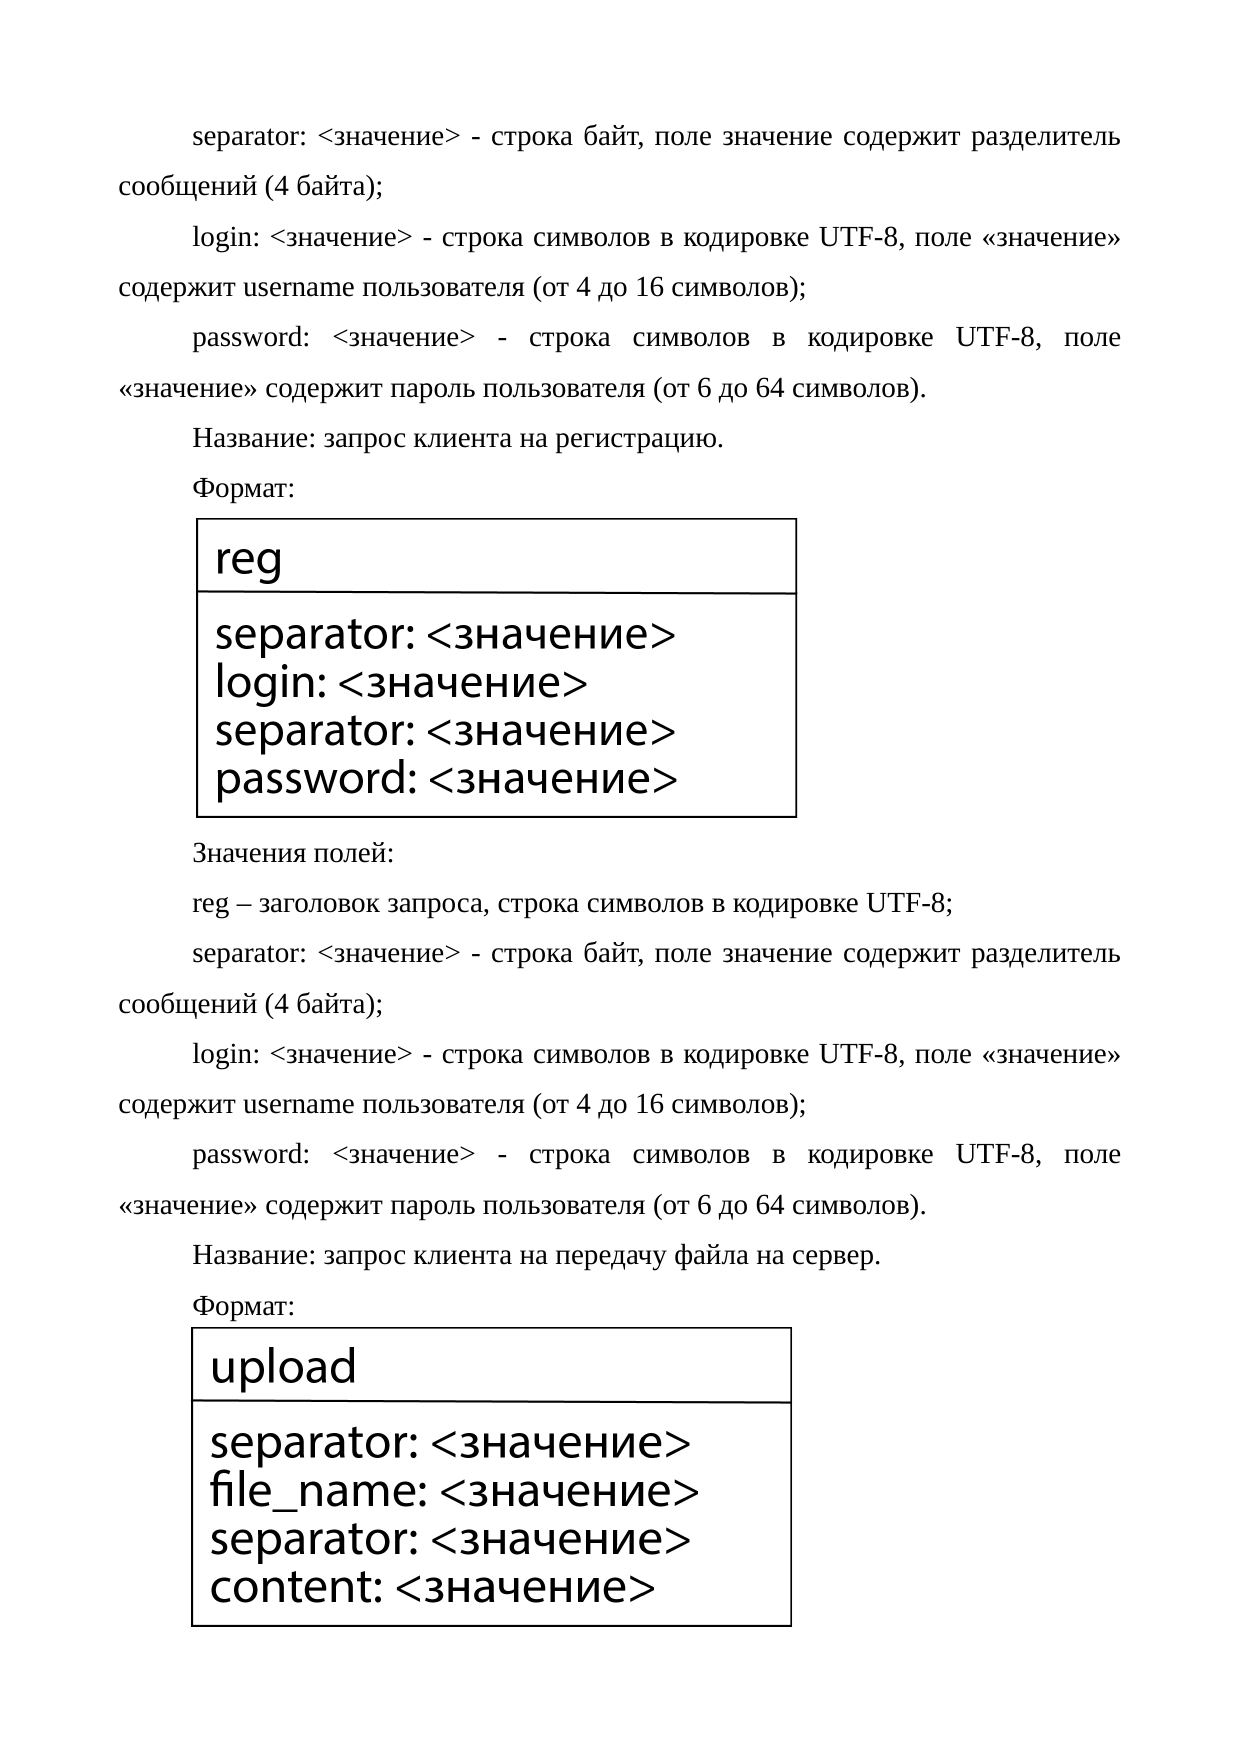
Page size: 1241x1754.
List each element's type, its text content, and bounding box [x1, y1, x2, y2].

text Формат: [118, 470, 1122, 504]
text password: <значение> - строка символов в кодировке UTF-8, поле «значение» содержит пароль пользователя (от 6 до 64 символов). [118, 319, 1122, 403]
text separator: <значение> - строка байт, поле значение содержит разделитель сообщений (4 байта); [118, 935, 1122, 1019]
picture [190, 1327, 793, 1627]
text reg – заголовок запроса, строка символов в кодировке UTF-8; [118, 885, 1122, 919]
text separator: <значение> - строка байт, поле значение содержит разделитель сообщений (4 байта); [118, 118, 1122, 202]
text login: <значение> - строка символов в кодировке UTF-8, поле «значение» содержит username пользователя (от 4 до 16 символов); [118, 1036, 1122, 1120]
text login: <значение> - строка символов в кодировке UTF-8, поле «значение» содержит username пользователя (от 4 до 16 символов); [118, 219, 1122, 303]
text Название: запрос клиента на регистрацию. [118, 420, 1122, 453]
text Название: запрос клиента на передачу файла на сервер. [118, 1237, 1122, 1271]
text Формат: [118, 1288, 1122, 1321]
text password: <значение> - строка символов в кодировке UTF-8, поле «значение» содержит пароль пользователя (от 6 до 64 символов). [118, 1137, 1122, 1221]
text Значения полей: [118, 521, 1122, 868]
picture [195, 518, 798, 818]
